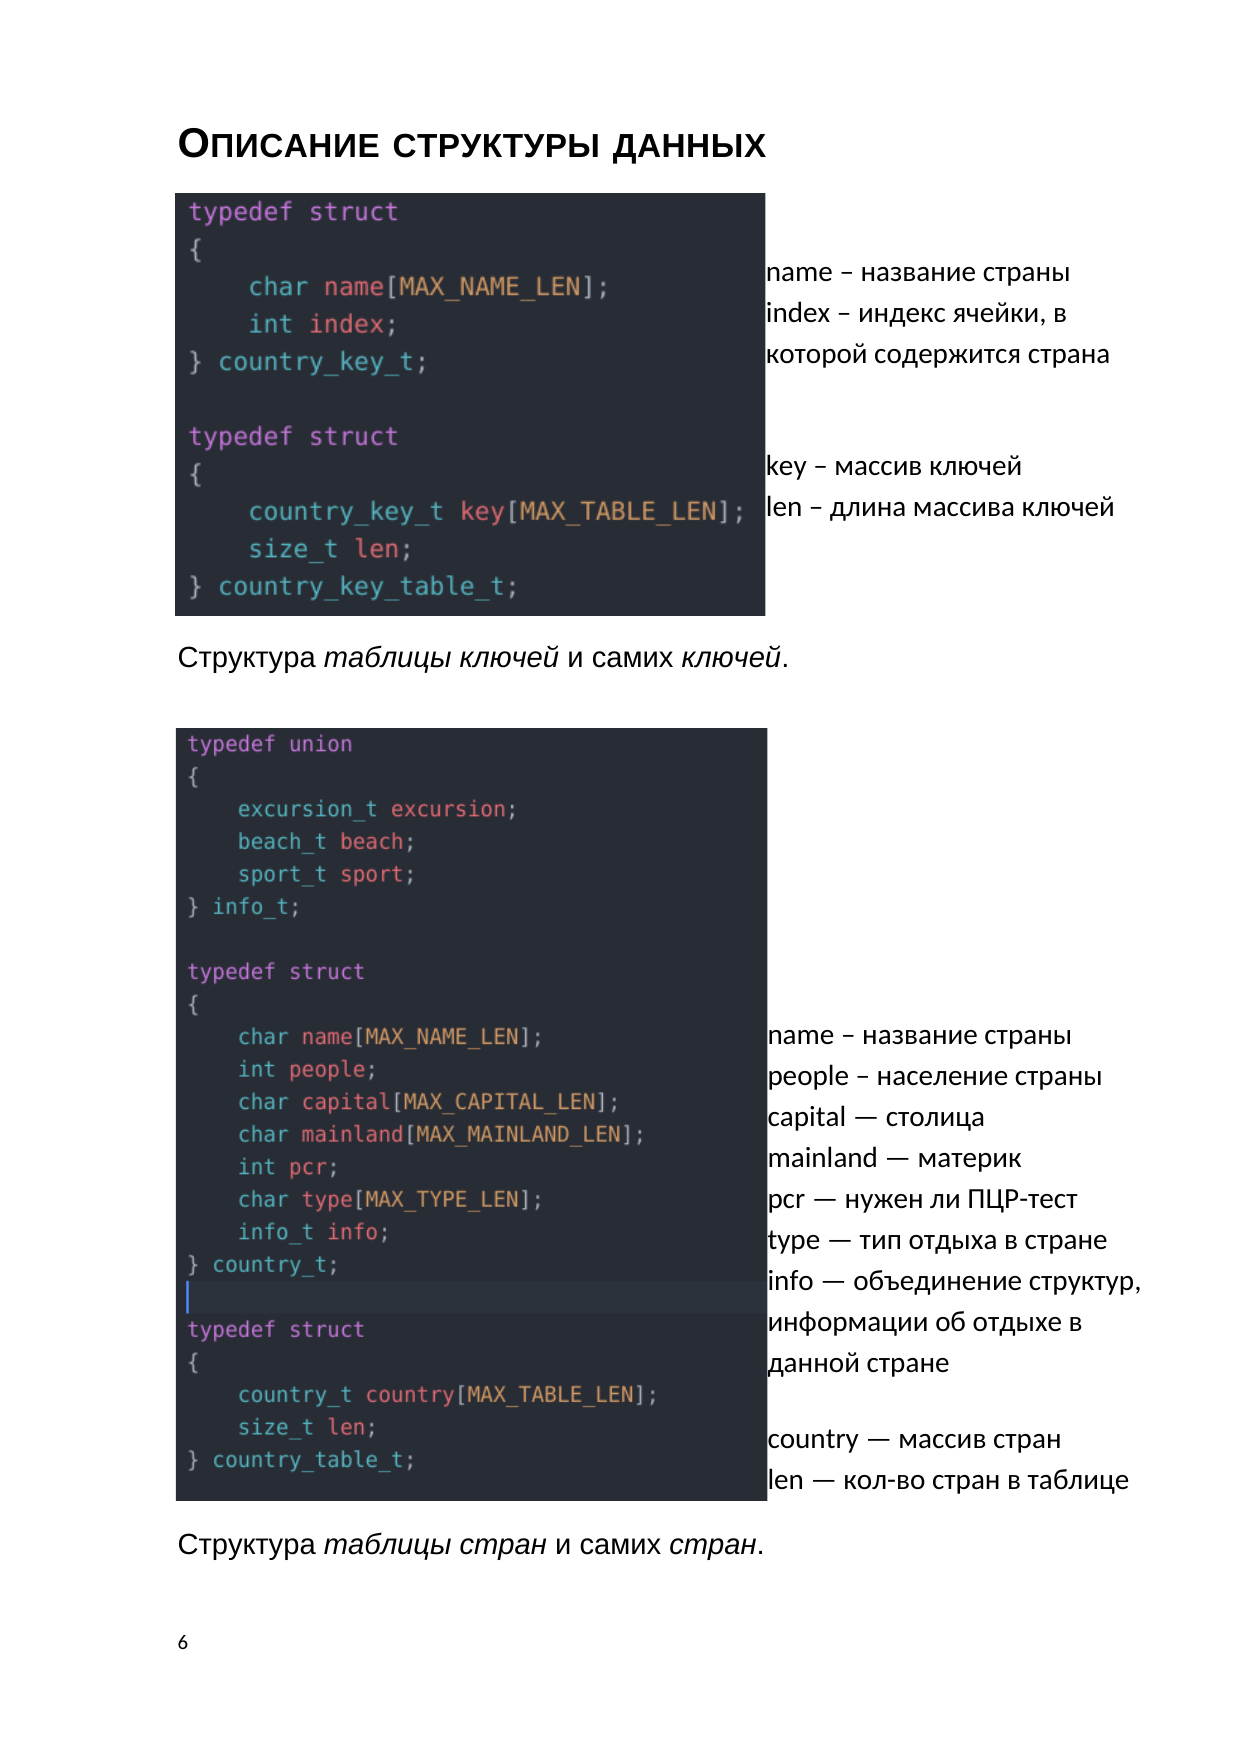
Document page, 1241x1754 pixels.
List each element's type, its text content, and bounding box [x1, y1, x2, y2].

subtitle Описание структуры данных [177, 118, 1152, 166]
list Структура таблицы ключей и самих ключей. [177, 640, 1152, 674]
text name – название страны index – индекс ячейки, в которой содержится страна [766, 253, 1152, 371]
picture [175, 728, 768, 1501]
text key – массив ключей len – длина массива ключей [766, 447, 1152, 523]
list Структура таблицы стран и самих стран. [177, 1527, 1152, 1561]
picture [175, 193, 766, 616]
text name – название страны people – население страны capital — столица mainland — материк pcr — нужен ли ПЦР-тест type — тип отдыха в стране info — объединение структур, информации об отдыхе в данной стране country — массив стран len — кол-во стран в таблице [768, 1016, 1152, 1497]
